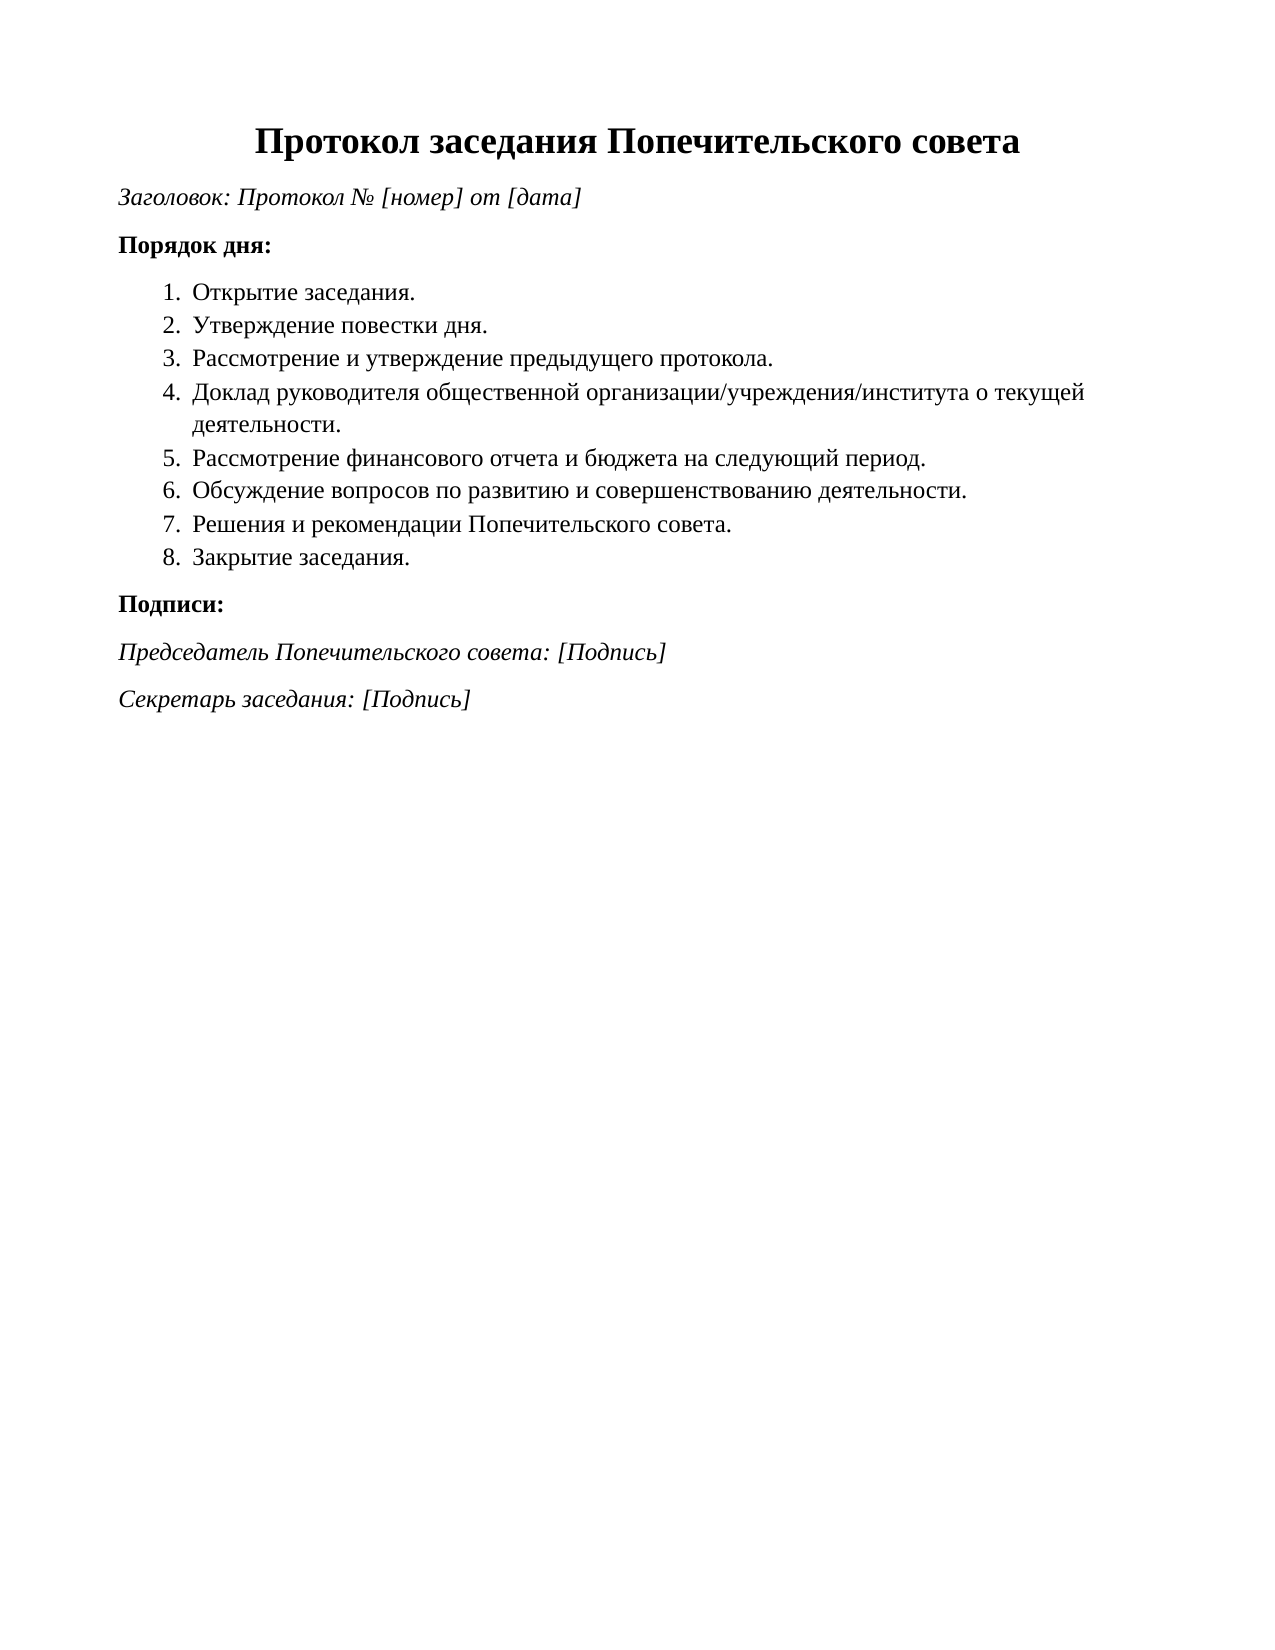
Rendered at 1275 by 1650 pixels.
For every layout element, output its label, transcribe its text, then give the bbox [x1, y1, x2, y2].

text Секретарь заседания: [Подпись] [118, 684, 1157, 713]
text Заголовок: Протокол № [номер] от [дата] [118, 182, 1157, 211]
list Открытие заседания. [162, 277, 1157, 306]
list Рассмотрение финансового отчета и бюджета на следующий период. [162, 443, 1157, 471]
list Закрытие заседания. [162, 542, 1157, 570]
list Обсуждение вопросов по развитию и совершенствованию деятельности. [162, 476, 1157, 504]
text Подписи: [118, 589, 1157, 618]
list Рассмотрение и утверждение предыдущего протокола. [162, 343, 1157, 372]
text Порядок дня: [118, 230, 1157, 259]
text Протокол заседания Попечительского совета [118, 118, 1157, 161]
text Председатель Попечительского совета: [Подпись] [118, 637, 1157, 666]
list Утверждение повестки дня. [162, 311, 1157, 339]
list Решения и рекомендации Попечительского совета. [162, 509, 1157, 537]
list Доклад руководителя общественной организации/учреждения/института о текущей деятельности. [162, 377, 1157, 438]
